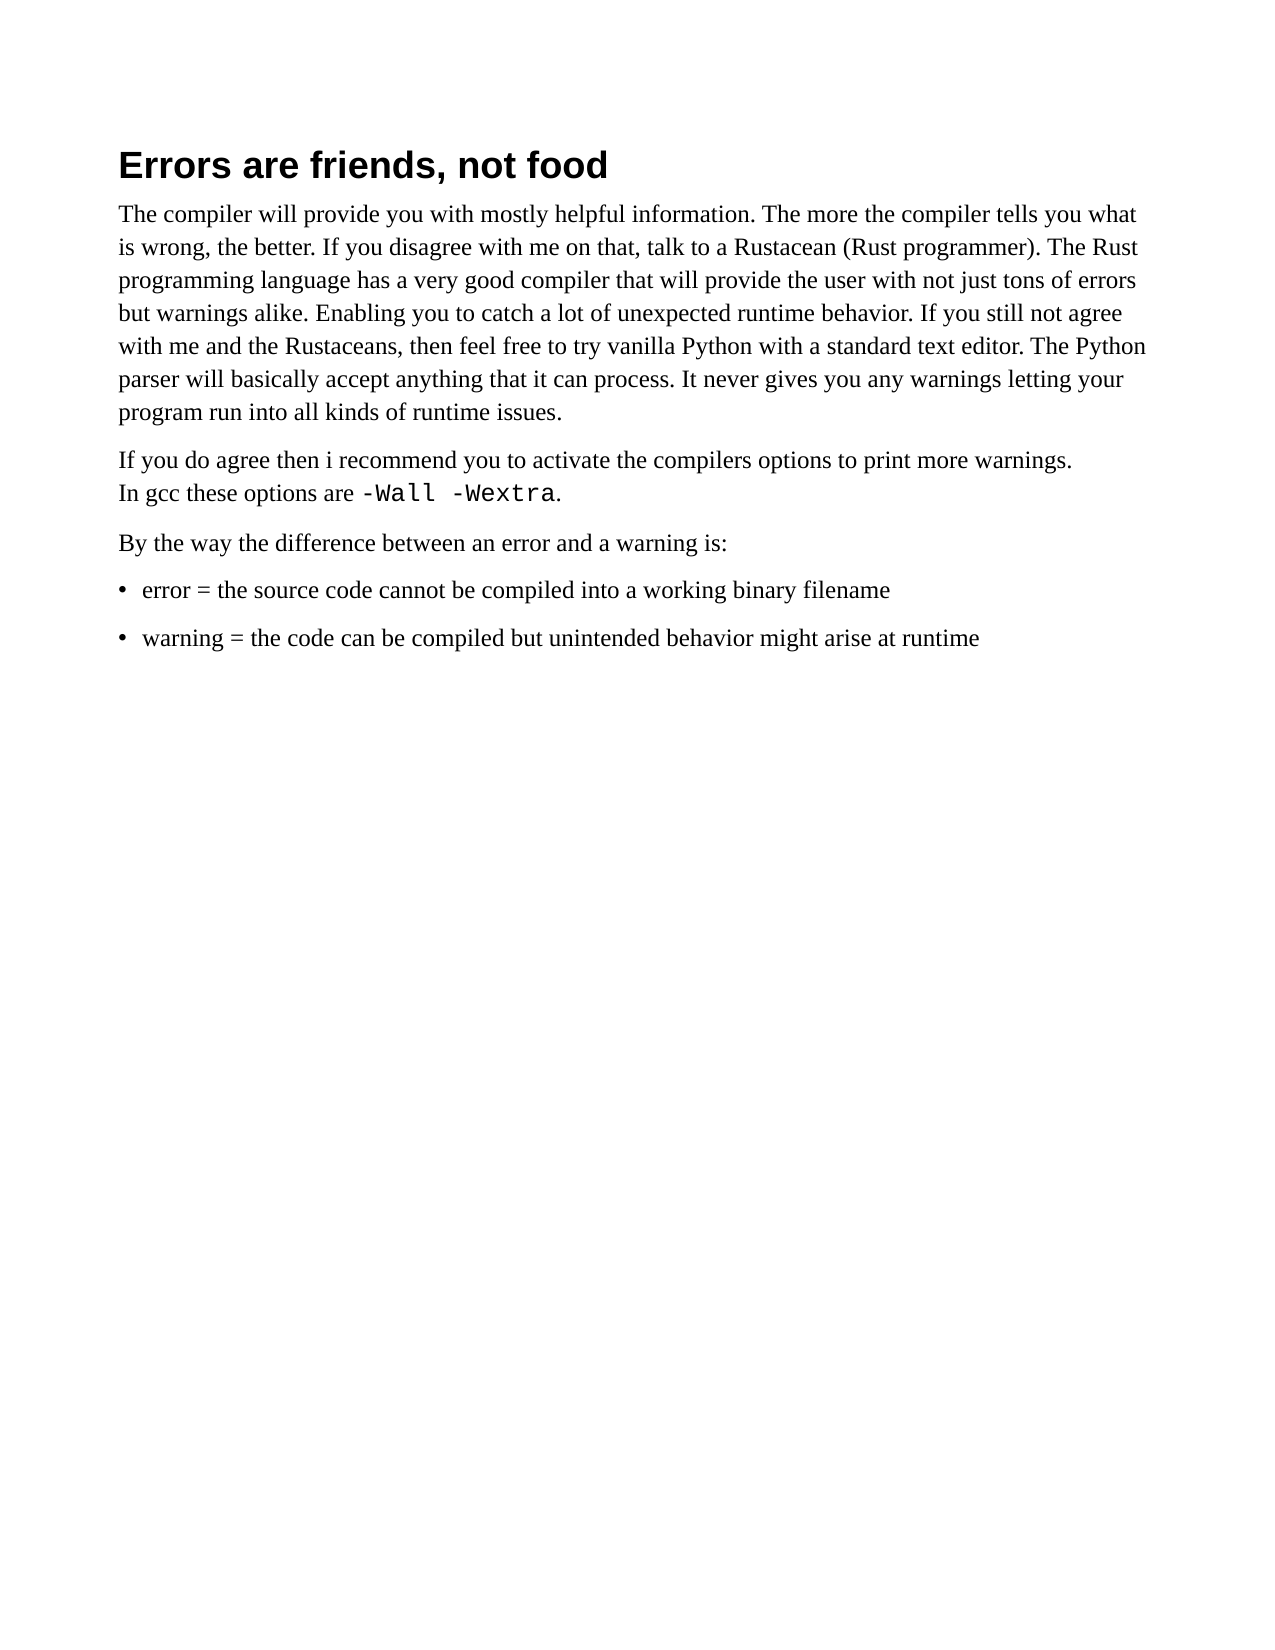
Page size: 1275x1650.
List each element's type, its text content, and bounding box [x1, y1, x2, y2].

list warning = the code can be compiled but unintended behavior might arise at runtime [118, 623, 1157, 652]
subtitle Errors are friends, not food [118, 143, 1157, 187]
text The compiler will provide you with mostly helpful information. The more the compiler tells you what is wrong, the better. If you disagree with me on that, talk to a Rustacean (Rust programmer). The Rust programming language has a very good compiler that will provide the user with not just tons of errors but warnings alike. Enabling you to catch a lot of unexpected runtime behavior. If you still not agree with me and the Rustaceans, then feel free to try vanilla Python with a standard text editor. The Python parser will basically accept anything that it can process. It never gives you any warnings letting your program run into all kinds of runtime issues. [118, 199, 1157, 426]
text By the way the difference between an error and a warning is: [118, 528, 1157, 557]
text If you do agree then i recommend you to activate the compilers options to print more warnings. In gcc these options are -Wall -Wextra. [118, 445, 1157, 509]
list error = the source code cannot be compiled into a working binary filename [118, 576, 1157, 604]
